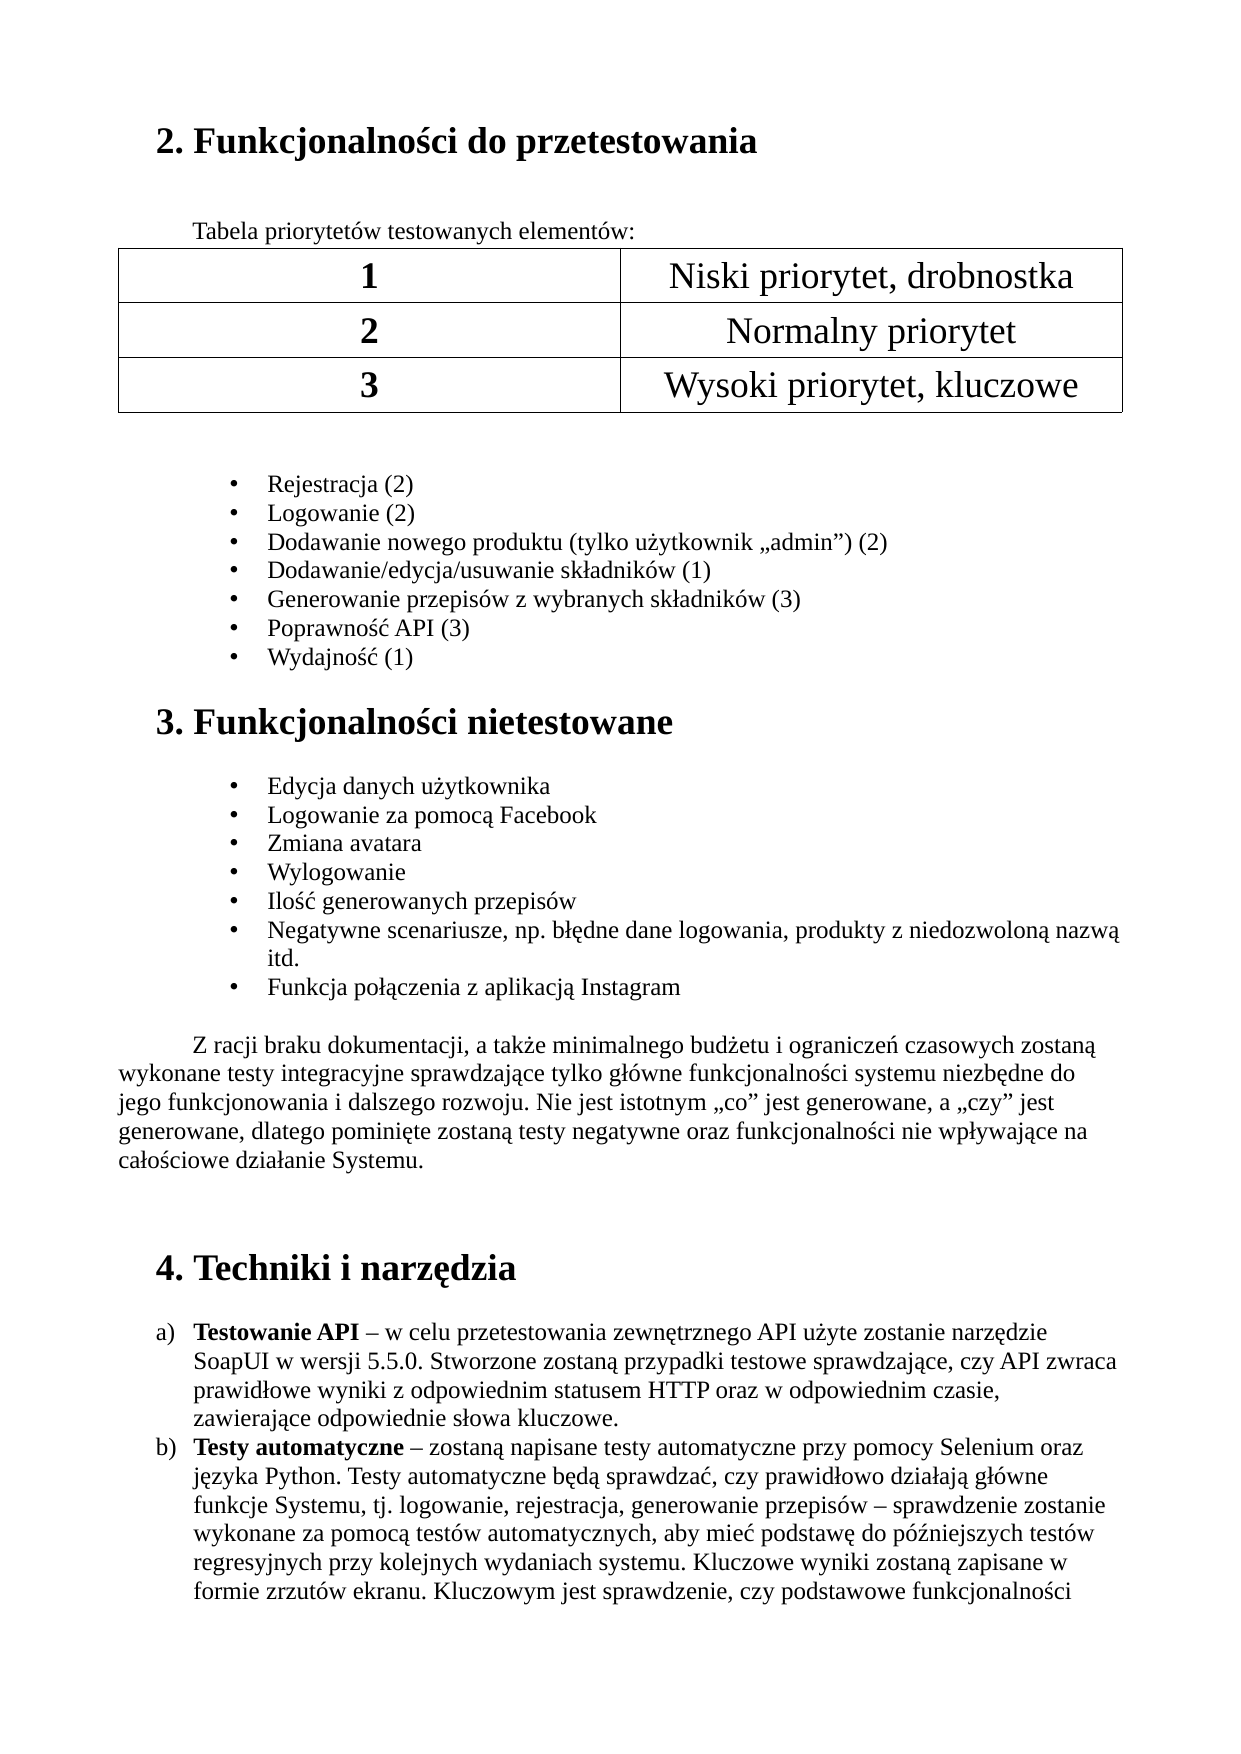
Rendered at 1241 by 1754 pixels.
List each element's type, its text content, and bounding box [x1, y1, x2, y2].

list Logowanie za pomocą Facebook [229, 800, 1122, 828]
list Funkcjonalności nietestowane [156, 699, 1122, 742]
list Dodawanie nowego produktu (tylko użytkownik „admin”) (2) [229, 527, 1122, 555]
list Edycja danych użytkownika [229, 771, 1122, 800]
table_header 1 [119, 249, 620, 302]
list Zmiana avatara [229, 828, 1122, 857]
list Generowanie przepisów z wybranych składników (3) [229, 584, 1122, 613]
list Wydajność (1) [229, 642, 1122, 670]
list Testowanie API – w celu przetestowania zewnętrznego API użyte zostanie narzędzie SoapUI w wersji 5.5.0. Stworzone zostaną przypadki testowe sprawdzające, czy API zwraca prawidłowe wyniki z odpowiednim statusem HTTP oraz w odpowiednim czasie, zawierające odpowiednie słowa kluczowe. [156, 1317, 1122, 1432]
table_cell Wysoki priorytet, kluczowe [621, 358, 1122, 412]
list Logowanie (2) [229, 498, 1122, 527]
text Tabela priorytetów testowanych elementów: [118, 204, 1122, 247]
text Z racji braku dokumentacji, a także minimalnego budżetu i ograniczeń czasowych zostaną wykonane testy integracyjne sprawdzające tylko główne funkcjonalności systemu niezbędne do jego funkcjonowania i dalszego rozwoju. Nie jest istotnym „co” jest generowane, a „czy” jest generowane, dlatego pominięte zostaną testy negatywne oraz funkcjonalności nie wpływające na całościowe działanie Systemu. [118, 1030, 1122, 1173]
list Testy automatyczne – zostaną napisane testy automatyczne przy pomocy Selenium oraz języka Python. Testy automatyczne będą sprawdzać, czy prawidłowo działają główne funkcje Systemu, tj. logowanie, rejestracja, generowanie przepisów – sprawdzenie zostanie wykonane za pomocą testów automatycznych, aby mieć podstawę do późniejszych testów regresyjnych przy kolejnych wydaniach systemu. Kluczowe wyniki zostaną zapisane w formie zrzutów ekranu. Kluczowym jest sprawdzenie, czy podstawowe funkcjonalności [156, 1432, 1122, 1605]
table_cell 3 [119, 358, 620, 412]
list Funkcja połączenia z aplikacją Instagram [229, 972, 1122, 1001]
list Negatywne scenariusze, np. błędne dane logowania, produkty z niedozwoloną nazwą itd. [229, 915, 1122, 972]
list Ilość generowanych przepisów [229, 886, 1122, 915]
table_cell 2 [119, 303, 620, 357]
table_cell Normalny priorytet [621, 303, 1122, 357]
list Poprawność API (3) [229, 613, 1122, 642]
list Funkcjonalności do przetestowania [156, 118, 1122, 161]
list Dodawanie/edycja/usuwanie składników (1) [229, 555, 1122, 584]
list Wylogowanie [229, 857, 1122, 886]
list Rejestracja (2) [229, 469, 1122, 498]
table_header Niski priorytet, drobnostka [621, 249, 1122, 302]
list Techniki i narzędzia [156, 1245, 1122, 1288]
